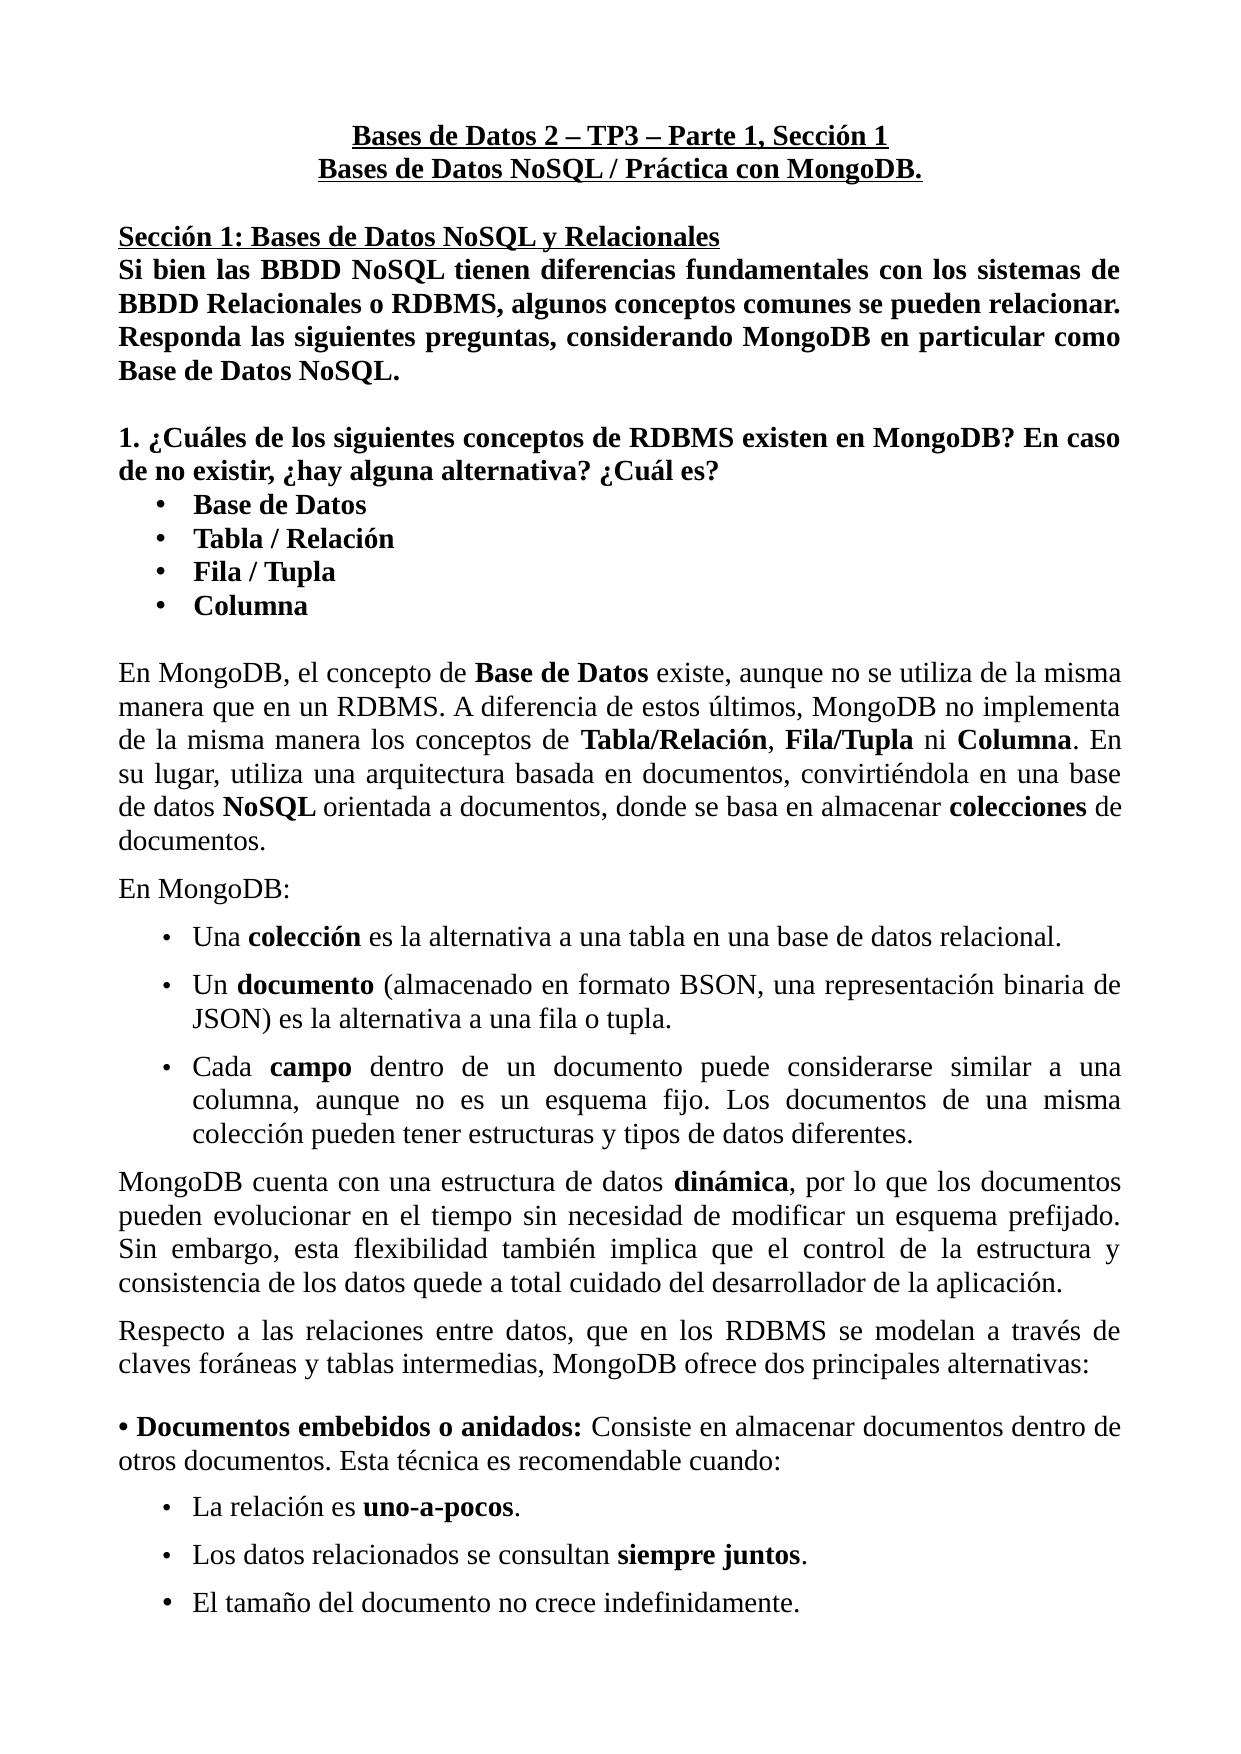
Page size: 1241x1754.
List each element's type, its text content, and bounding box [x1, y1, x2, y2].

text Bases de Datos 2 – TP3 – Parte 1, Sección 1 [118, 118, 1122, 152]
text MongoDB cuenta con una estructura de datos dinámica, por lo que los documentos pueden evolucionar en el tiempo sin necesidad de modificar un esquema prefijado. Sin embargo, esta flexibilidad también implica que el control de la estructura y consistencia de los datos quede a total cuidado del desarrollador de la aplicación. [118, 1164, 1122, 1298]
text Bases de Datos NoSQL / Práctica con MongoDB. [118, 152, 1122, 185]
text Si bien las BBDD NoSQL tienen diferencias fundamentales con los sistemas de BBDD Relacionales o RDBMS, algunos conceptos comunes se pueden relacionar. Responda las siguientes preguntas, considerando MongoDB en particular como Base de Datos NoSQL. [118, 252, 1122, 386]
list Los datos relacionados se consultan siempre juntos. [162, 1537, 1122, 1570]
list Tabla / Relación [156, 521, 1122, 554]
subtitle • Documentos embebidos o anidados: Consiste en almacenar documentos dentro de otros documentos. Esta técnica es recomendable cuando: [118, 1409, 1122, 1476]
list El tamaño del documento no crece indefinidamente. [162, 1585, 1122, 1619]
list Columna [156, 588, 1122, 622]
list Base de Datos [156, 487, 1122, 521]
text Sección 1: Bases de Datos NoSQL y Relacionales [118, 219, 1122, 252]
list Un documento (almacenado en formato BSON, una representación binaria de JSON) es la alternativa a una fila o tupla. [162, 967, 1122, 1034]
text En MongoDB, el concepto de Base de Datos existe, aunque no se utiliza de la misma manera que en un RDBMS. A diferencia de estos últimos, MongoDB no implementa de la misma manera los conceptos de Tabla/Relación, Fila/Tupla ni Columna. En su lugar, utiliza una arquitectura basada en documentos, convirtiéndola en una base de datos NoSQL orientada a documentos, donde se basa en almacenar colecciones de documentos. [118, 655, 1122, 856]
list Una colección es la alternativa a una tabla en una base de datos relacional. [162, 919, 1122, 953]
text Respecto a las relaciones entre datos, que en los RDBMS se modelan a través de claves foráneas y tablas intermedias, MongoDB ofrece dos principales alternativas: [118, 1313, 1122, 1380]
list Fila / Tupla [156, 554, 1122, 588]
list Cada campo dentro de un documento puede considerarse similar a una columna, aunque no es un esquema fijo. Los documentos de una misma colección pueden tener estructuras y tipos de datos diferentes. [162, 1049, 1122, 1149]
text 1. ¿Cuáles de los siguientes conceptos de RDBMS existen en MongoDB? En caso de no existir, ¿hay alguna alternativa? ¿Cuál es? [118, 420, 1122, 487]
list La relación es uno-a-pocos. [162, 1489, 1122, 1522]
text En MongoDB: [118, 871, 1122, 904]
